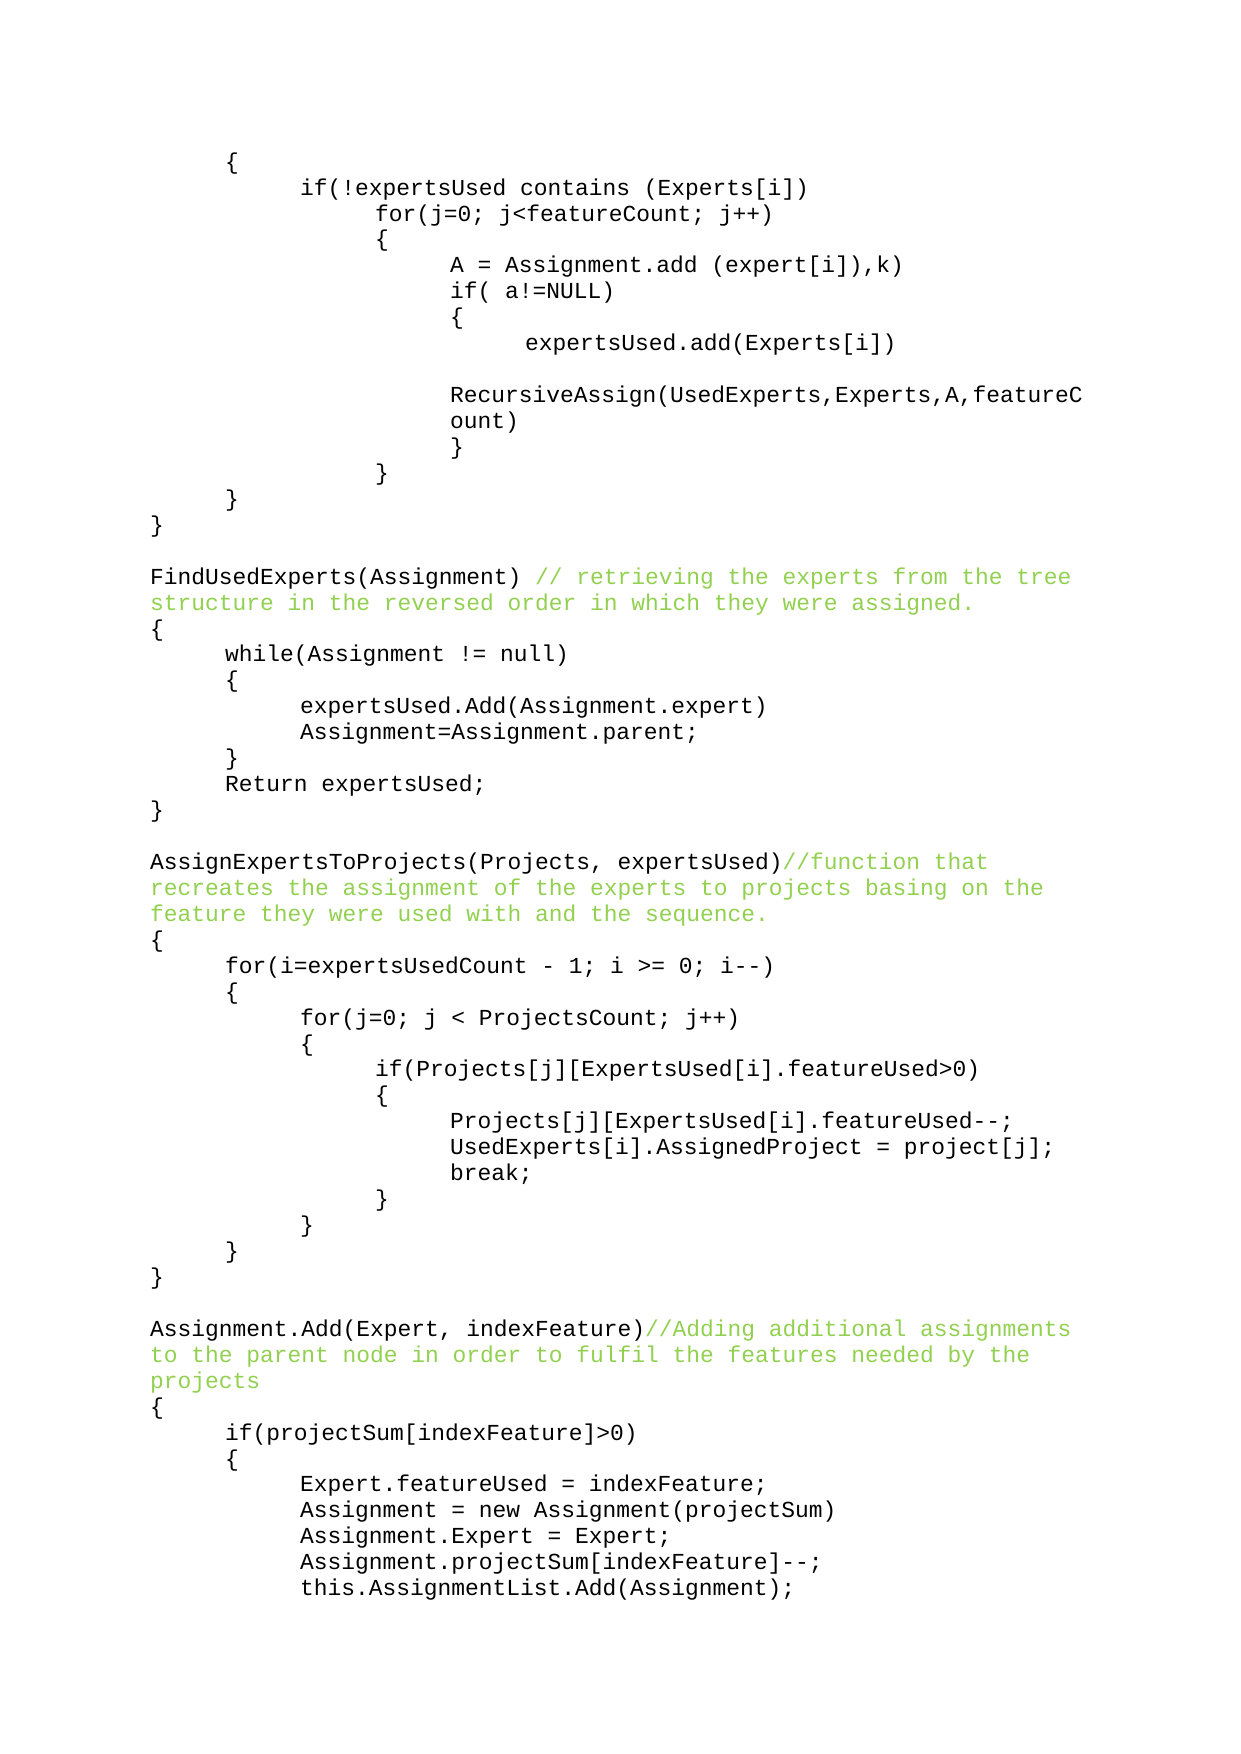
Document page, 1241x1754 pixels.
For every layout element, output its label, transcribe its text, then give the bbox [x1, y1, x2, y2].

text Assignment=Assignment.parent; [150, 721, 1090, 747]
text { [150, 669, 1090, 695]
text for(j=0; j < ProjectsCount; j++) [150, 1006, 1090, 1032]
text Assignment.Add(Expert, indexFeature)//Adding additional assignments to the parent node in order to fulfil the features needed by the projects [150, 1317, 1090, 1395]
text { [150, 1032, 1090, 1058]
text expertsUsed.add(Experts[i]) RecursiveAssign(UsedExperts,Experts,A,featureCount) [450, 332, 1090, 435]
text { [150, 617, 1090, 643]
text { [150, 1447, 1090, 1473]
text if(projectSum[indexFeature]>0) [150, 1421, 1090, 1447]
text { [150, 928, 1090, 954]
text { [150, 228, 1090, 254]
text } [150, 747, 1090, 772]
text UsedExperts[i].AssignedProject = project[j]; [150, 1136, 1090, 1162]
text } [150, 1265, 1090, 1291]
text FindUsedExperts(Assignment) // retrieving the experts from the tree structure in the reversed order in which they were assigned. [150, 565, 1090, 617]
text { [450, 306, 1090, 332]
text for(j=0; j<featureCount; j++) [150, 202, 1090, 228]
text Projects[j][ExpertsUsed[i].featureUsed--; [150, 1110, 1090, 1136]
text } [150, 461, 1090, 487]
text if( a!=NULL) [150, 280, 1090, 306]
text A = Assignment.add (expert[i]),k) [150, 254, 1090, 280]
text Assignment = new Assignment(projectSum) [150, 1499, 1090, 1525]
text AssignExpertsToProjects(Projects, expertsUsed)//function that recreates the assignment of the experts to projects basing on the feature they were used with and the sequence. [150, 850, 1090, 928]
text Return expertsUsed; [150, 772, 1090, 798]
text for(i=expertsUsedCount - 1; i >= 0; i--) [150, 954, 1090, 980]
text if(Projects[j][ExpertsUsed[i].featureUsed>0) [150, 1058, 1090, 1084]
text Assignment.projectSum[indexFeature]--; [150, 1551, 1090, 1577]
text { [150, 150, 1090, 176]
text expertsUsed.Add(Assignment.expert) [150, 695, 1090, 721]
text { [150, 1395, 1090, 1421]
text } [450, 435, 1090, 461]
text Expert.featureUsed = indexFeature; [150, 1473, 1090, 1499]
text if(!expertsUsed contains (Experts[i]) [150, 176, 1090, 202]
text Assignment.Expert = Expert; [225, 1525, 1090, 1551]
text } [150, 1187, 1090, 1213]
text break; [150, 1162, 1090, 1187]
text while(Assignment != null) [150, 643, 1090, 669]
text this.AssignmentList.Add(Assignment); [150, 1577, 1090, 1602]
text } [150, 513, 1090, 539]
text } [150, 1213, 1090, 1239]
text { [150, 980, 1090, 1006]
text { [150, 1084, 1090, 1110]
text } [150, 1239, 1090, 1265]
text } [150, 798, 1090, 824]
text } [150, 487, 1090, 513]
